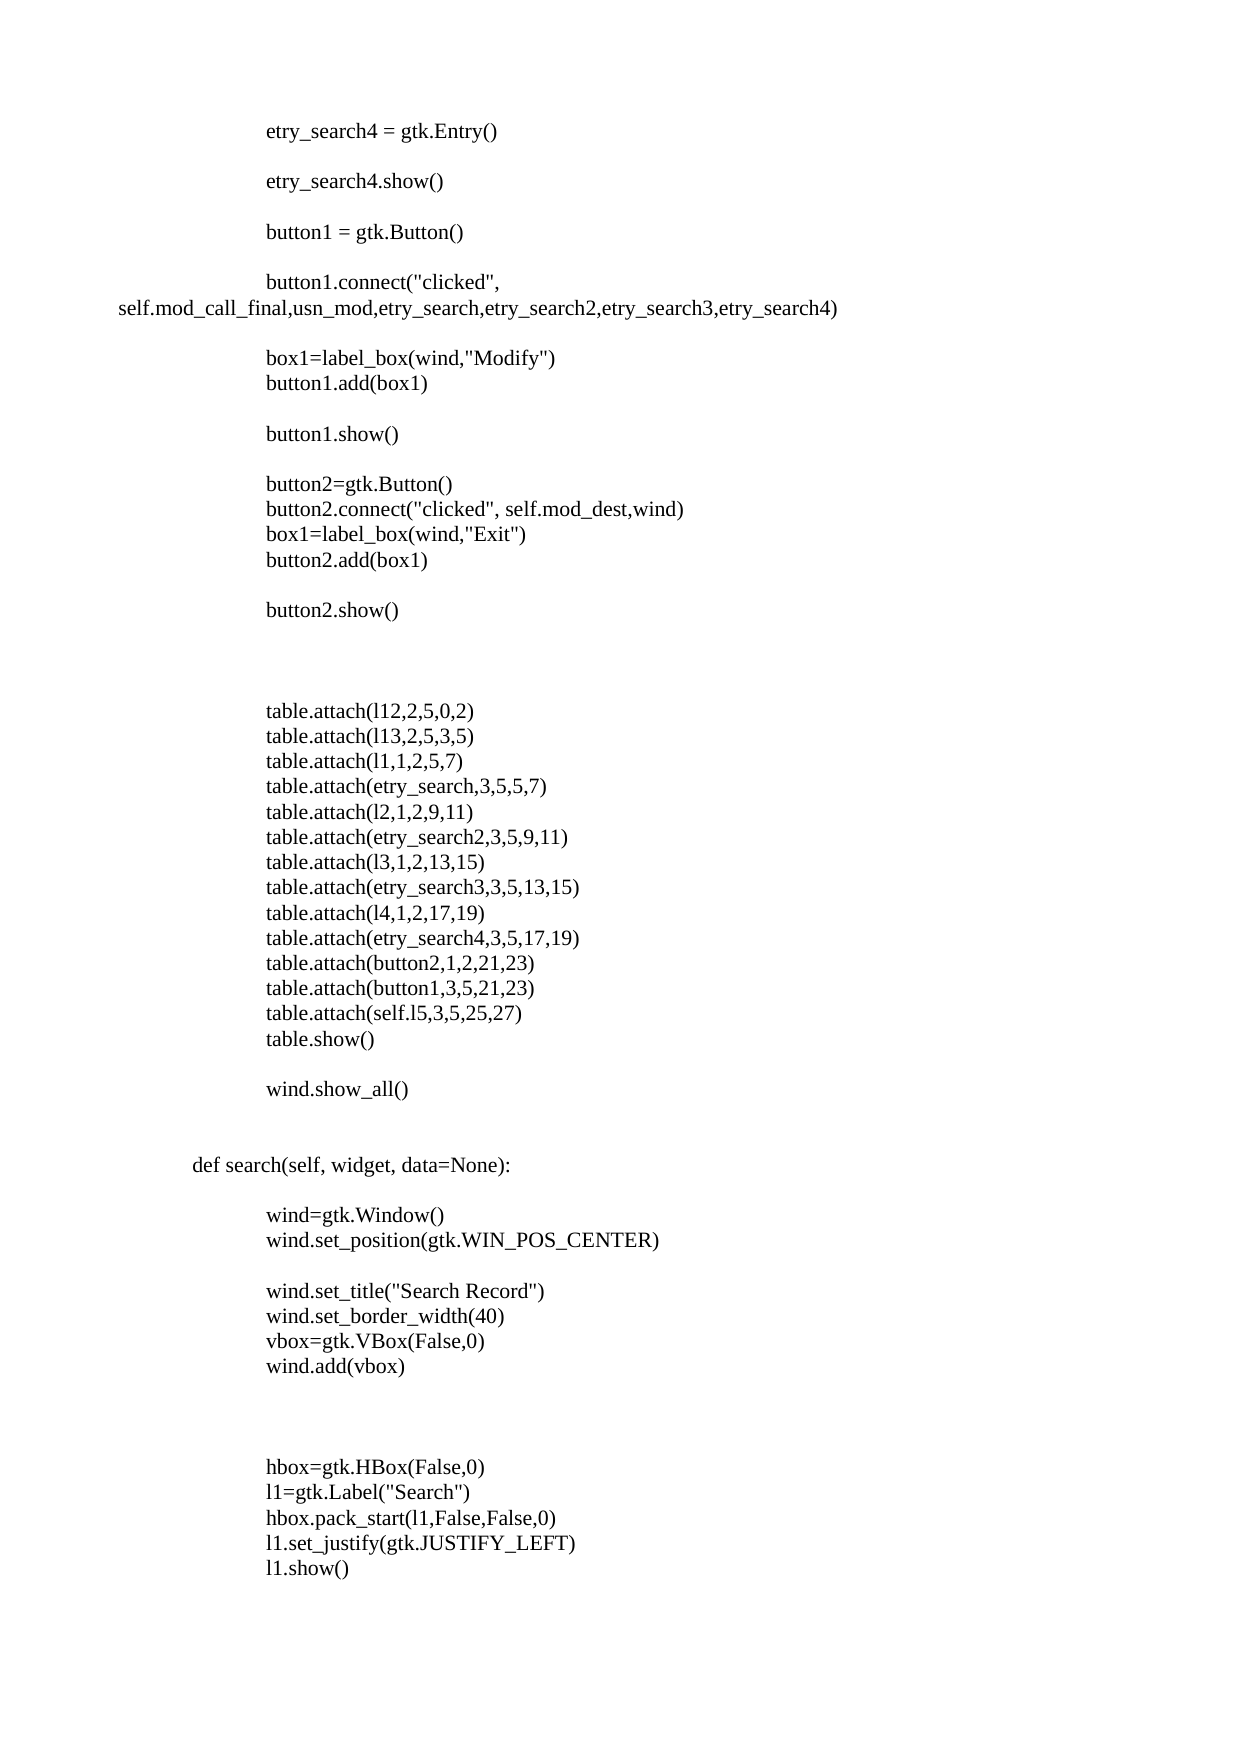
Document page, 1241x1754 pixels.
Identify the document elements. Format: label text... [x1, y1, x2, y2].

text button2=gtk.Button() [118, 471, 1122, 496]
text button2.connect("clicked", self.mod_dest,wind) [118, 496, 1122, 521]
text table.attach(l13,2,5,3,5) [118, 723, 1122, 748]
text table.attach(self.l5,3,5,25,27) [118, 1000, 1122, 1026]
text table.attach(l3,1,2,13,15) [118, 849, 1122, 874]
text wind.set_border_width(40) [118, 1303, 1122, 1328]
text table.attach(etry_search2,3,5,9,11) [118, 824, 1122, 849]
text wind=gtk.Window() [118, 1202, 1122, 1227]
text box1=label_box(wind,"Exit") [118, 521, 1122, 547]
text etry_search4.show() [118, 168, 1122, 194]
text box1=label_box(wind,"Modify") [118, 345, 1122, 370]
text table.show() [118, 1026, 1122, 1051]
text wind.set_title("Search Record") [118, 1278, 1122, 1303]
text l1.set_justify(gtk.JUSTIFY_LEFT) [118, 1530, 1122, 1555]
text table.attach(etry_search4,3,5,17,19) [118, 925, 1122, 950]
text def search(self, widget, data=None): [118, 1152, 1122, 1177]
text table.attach(l1,1,2,5,7) [118, 748, 1122, 773]
text table.attach(etry_search,3,5,5,7) [118, 773, 1122, 799]
text hbox=gtk.HBox(False,0) [118, 1454, 1122, 1479]
text wind.set_position(gtk.WIN_POS_CENTER) [118, 1227, 1122, 1252]
text vbox=gtk.VBox(False,0) [118, 1328, 1122, 1353]
text table.attach(l2,1,2,9,11) [118, 799, 1122, 824]
text table.attach(button2,1,2,21,23) [118, 950, 1122, 975]
text wind.show_all() [118, 1076, 1122, 1101]
text etry_search4 = gtk.Entry() [118, 118, 1122, 143]
text wind.add(vbox) [118, 1353, 1122, 1378]
text table.attach(l4,1,2,17,19) [118, 899, 1122, 925]
text button2.show() [118, 597, 1122, 622]
text button2.add(box1) [118, 547, 1122, 572]
text table.attach(button1,3,5,21,23) [118, 975, 1122, 1000]
text button1 = gtk.Button() [118, 219, 1122, 244]
text button1.connect("clicked", self.mod_call_final,usn_mod,etry_search,etry_search2,etry_search3,etry_search4) [118, 269, 1122, 320]
text l1.show() [118, 1555, 1122, 1580]
text table.attach(l12,2,5,0,2) [118, 698, 1122, 723]
text l1=gtk.Label("Search") [118, 1479, 1122, 1504]
text button1.show() [118, 421, 1122, 446]
text hbox.pack_start(l1,False,False,0) [118, 1504, 1122, 1530]
text table.attach(etry_search3,3,5,13,15) [118, 874, 1122, 899]
text button1.add(box1) [118, 370, 1122, 395]
